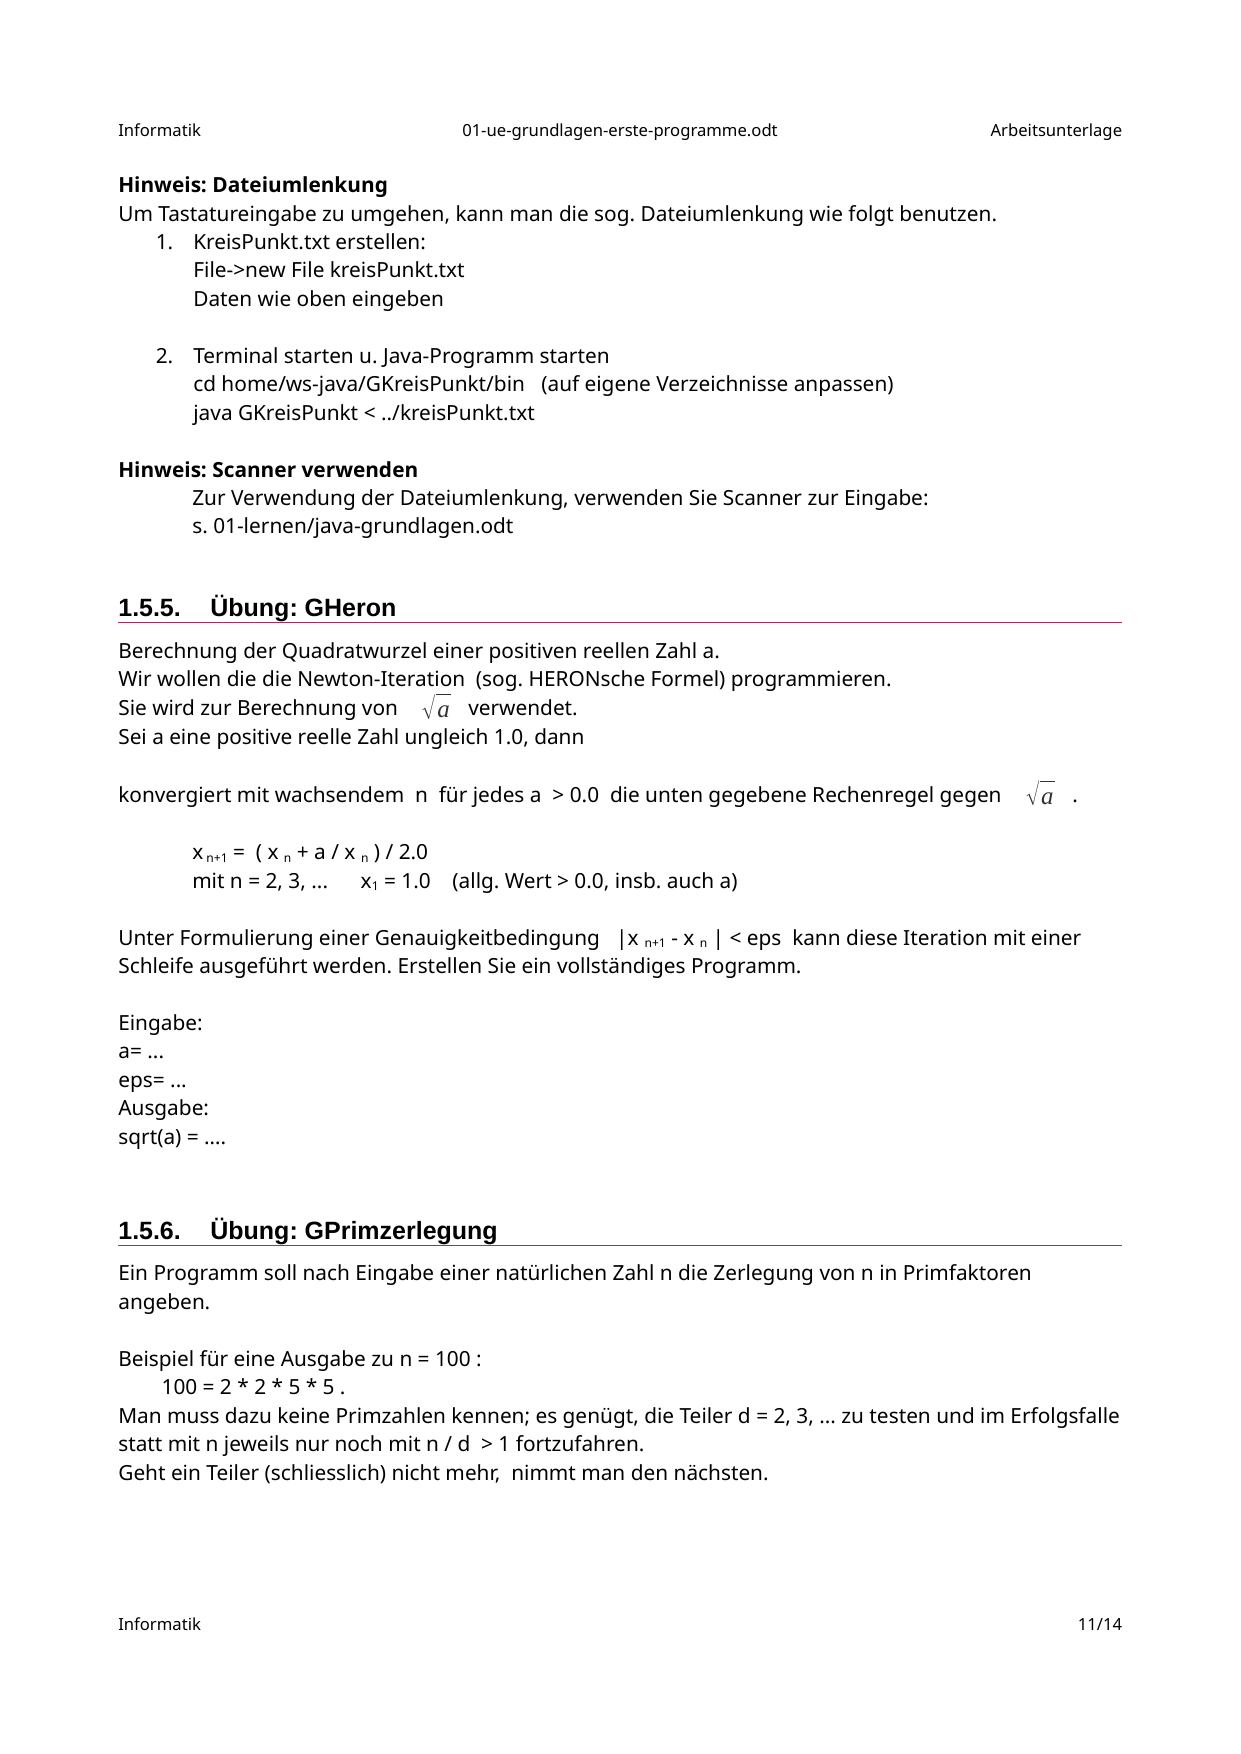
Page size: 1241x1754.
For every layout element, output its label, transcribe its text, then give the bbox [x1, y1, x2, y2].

subtitle Übung: GHeron [118, 593, 1122, 622]
text eps= ... [118, 1065, 1122, 1093]
text Zur Verwendung der Dateiumlenkung, verwenden Sie Scanner zur Eingabe: [118, 483, 1122, 512]
text Eingabe: [118, 1008, 1122, 1037]
text Sie wird zur Berechnung von verwendet. [118, 693, 1122, 722]
subtitle Übung: GPrimzerlegung [118, 1216, 1122, 1245]
text konvergiert mit wachsendem n für jedes a > 0.0 die unten gegebene Rechenregel gegen . [118, 779, 1122, 809]
text Man muss dazu keine Primzahlen kennen; es genügt, die Teiler d = 2, 3, ... zu testen und im Erfolgsfalle statt mit n jeweils nur noch mit n / d > 1 fortzufahren. [118, 1401, 1122, 1458]
text Um Tastatureingabe zu umgehen, kann man die sog. Dateiumlenkung wie folgt benutzen. [118, 199, 1122, 227]
text Beispiel für eine Ausgabe zu n = 100 : [118, 1344, 1122, 1372]
text Geht ein Teiler (schliesslich) nicht mehr, nimmt man den nächsten. [118, 1458, 1122, 1486]
text Sei a eine positive reelle Zahl ungleich 1.0, dann [118, 722, 1122, 751]
text s. 01-lernen/java-grundlagen.odt [118, 512, 1122, 540]
text Unter Formulierung einer Genauigkeitbedingung |x n+1 - x n | < eps kann diese Iteration mit einer Schleife ausgeführt werden. Erstellen Sie ein vollständiges Programm. [118, 923, 1122, 980]
text a= ... [118, 1037, 1122, 1065]
text Hinweis: Scanner verwenden [118, 455, 1122, 483]
text Hinweis: Dateiumlenkung [118, 170, 1122, 199]
text Ein Programm soll nach Eingabe einer natürlichen Zahl n die Zerlegung von n in Primfaktoren angeben. [118, 1258, 1122, 1315]
list Terminal starten u. Java-Programm starten cd home/ws-java/GKreisPunkt/bin (auf eigene Verzeichnisse anpassen) java GKreisPunkt < ../kreisPunkt.txt [156, 341, 1122, 455]
list KreisPunkt.txt erstellen: File->new File kreisPunkt.txt Daten wie oben eingeben [156, 227, 1122, 341]
text x n+1 = ( x n + a / x n ) / 2.0 mit n = 2, 3, ... x1 = 1.0 (allg. Wert > 0.0, insb. auch a) [118, 837, 1122, 894]
text 100 = 2 * 2 * 5 * 5 . [118, 1372, 1122, 1401]
text Ausgabe: [118, 1093, 1122, 1122]
text sqrt(a) = …. [118, 1122, 1122, 1150]
text Berechnung der Quadratwurzel einer positiven reellen Zahl a. [118, 636, 1122, 664]
text Wir wollen die die Newton-Iteration (sog. HERONsche Formel) programmieren. [118, 664, 1122, 693]
